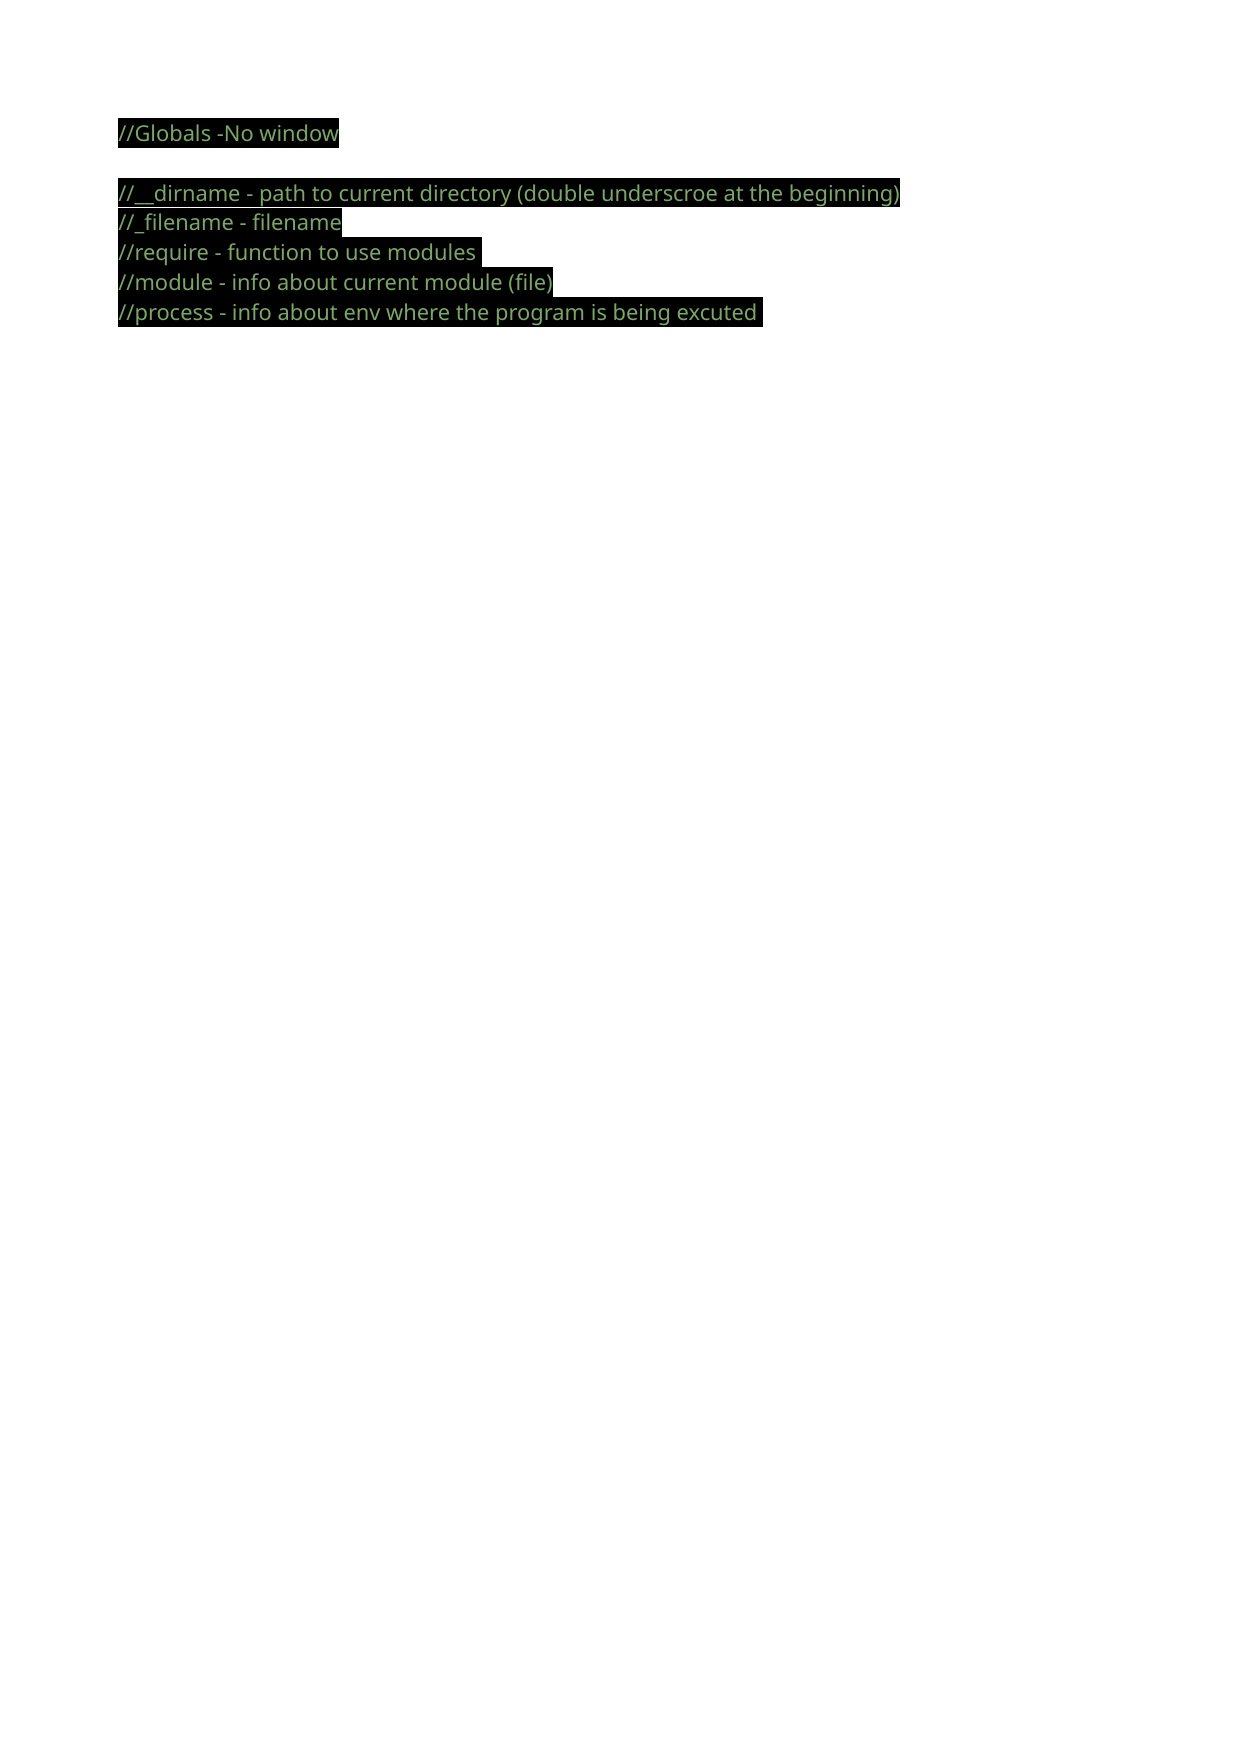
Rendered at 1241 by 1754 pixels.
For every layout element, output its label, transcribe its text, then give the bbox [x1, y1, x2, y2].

text //__dirname - path to current directory (double underscroe at the beginning) [118, 178, 1122, 207]
text //require - function to use modules [118, 237, 1122, 267]
text //Globals -No window [118, 118, 1122, 148]
text //_filename - filename [118, 207, 1122, 237]
text //module - info about current module (file) [118, 267, 1122, 297]
text //process - info about env where the program is being excuted [118, 297, 1122, 327]
